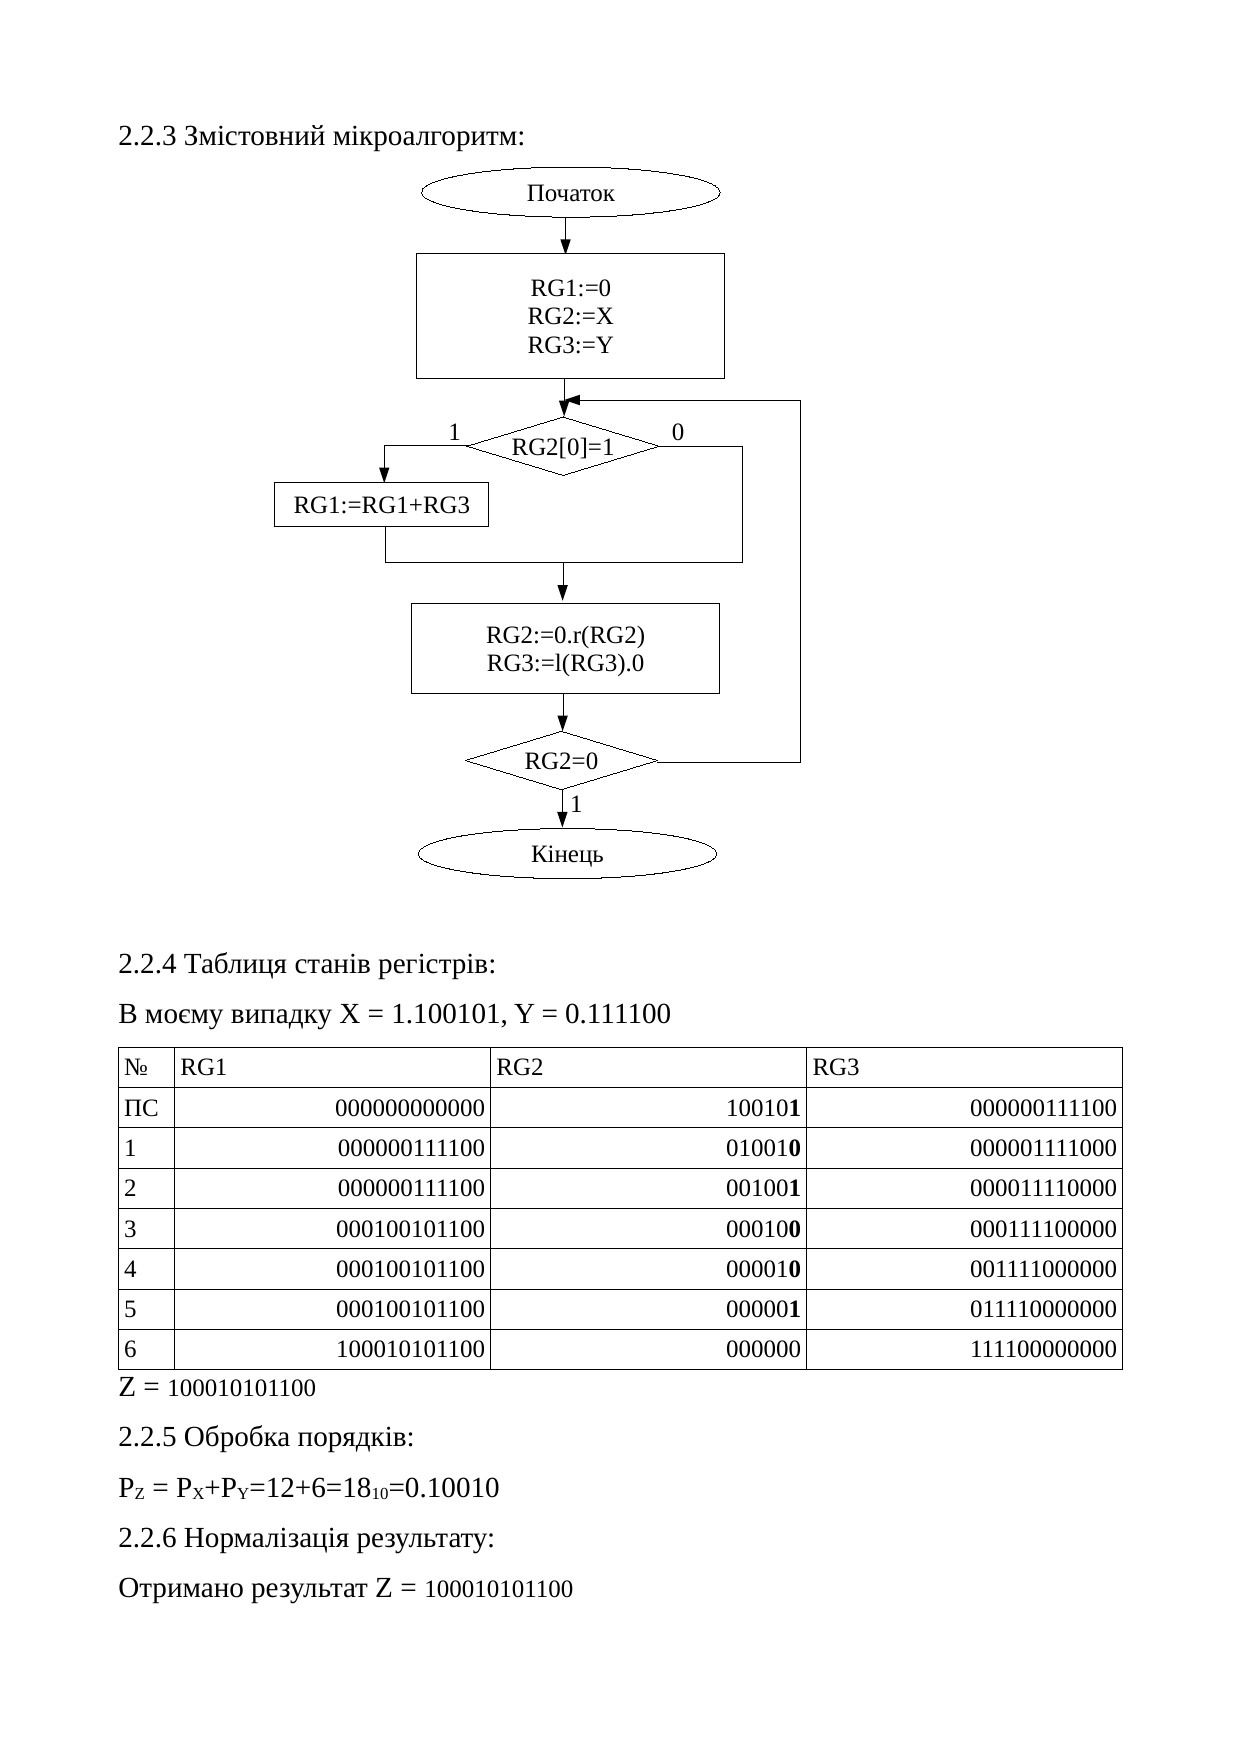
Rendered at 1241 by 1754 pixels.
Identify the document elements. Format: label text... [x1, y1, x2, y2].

table_cell 000011110000 [807, 1169, 1122, 1208]
table_cell 000000111100 [175, 1169, 490, 1208]
table_cell 011110000000 [807, 1290, 1122, 1329]
table_cell 000100101100 [175, 1209, 490, 1248]
table_header RG1 [175, 1048, 490, 1087]
table_cell 111100000000 [807, 1330, 1122, 1369]
table_cell 000100101100 [175, 1249, 490, 1288]
text В моєму випадку X = 1.100101, Y = 0.111100 [118, 996, 1122, 1030]
table_cell 1 [119, 1128, 174, 1167]
table_cell 000001 [491, 1290, 806, 1329]
table_cell 000100 [491, 1209, 806, 1248]
table_cell 000001111000 [807, 1128, 1122, 1167]
table_cell 000000111100 [807, 1088, 1122, 1127]
table_cell 000111100000 [807, 1209, 1122, 1248]
text 2.2.5 Обробка порядків: [118, 1419, 1122, 1453]
table_header RG3 [807, 1048, 1122, 1087]
table_cell 000000111100 [175, 1128, 490, 1167]
table_cell 001111000000 [807, 1249, 1122, 1288]
table_cell 2 [119, 1169, 174, 1208]
text PZ = PX+PY=12+6=1810=0.10010 [118, 1470, 1122, 1503]
table_cell 001001 [491, 1169, 806, 1208]
table_cell 6 [119, 1330, 174, 1369]
table_cell 000000 [491, 1330, 806, 1369]
table_cell 010010 [491, 1128, 806, 1167]
table_cell 000100101100 [175, 1290, 490, 1329]
table_cell 3 [119, 1209, 174, 1248]
table_header RG2 [491, 1048, 806, 1087]
text 2.2.3 Змістовний мікроалгоритм: [118, 118, 1122, 152]
table_cell ПС [119, 1088, 174, 1127]
table_header № [119, 1048, 174, 1087]
text Отримано результат Z = 100010101100 [118, 1570, 1122, 1604]
table_cell 000010 [491, 1249, 806, 1288]
table_cell 4 [119, 1249, 174, 1288]
table_cell 100010101100 [175, 1330, 490, 1369]
text 2.2.6 Нормалізація результату: [118, 1520, 1122, 1554]
text 2.2.4 Таблиця станів регістрів: [118, 946, 1122, 979]
table_cell 100101 [491, 1088, 806, 1127]
text Z = 100010101100 [118, 1370, 1122, 1403]
table_cell 000000000000 [175, 1088, 490, 1127]
table_cell 5 [119, 1290, 174, 1329]
